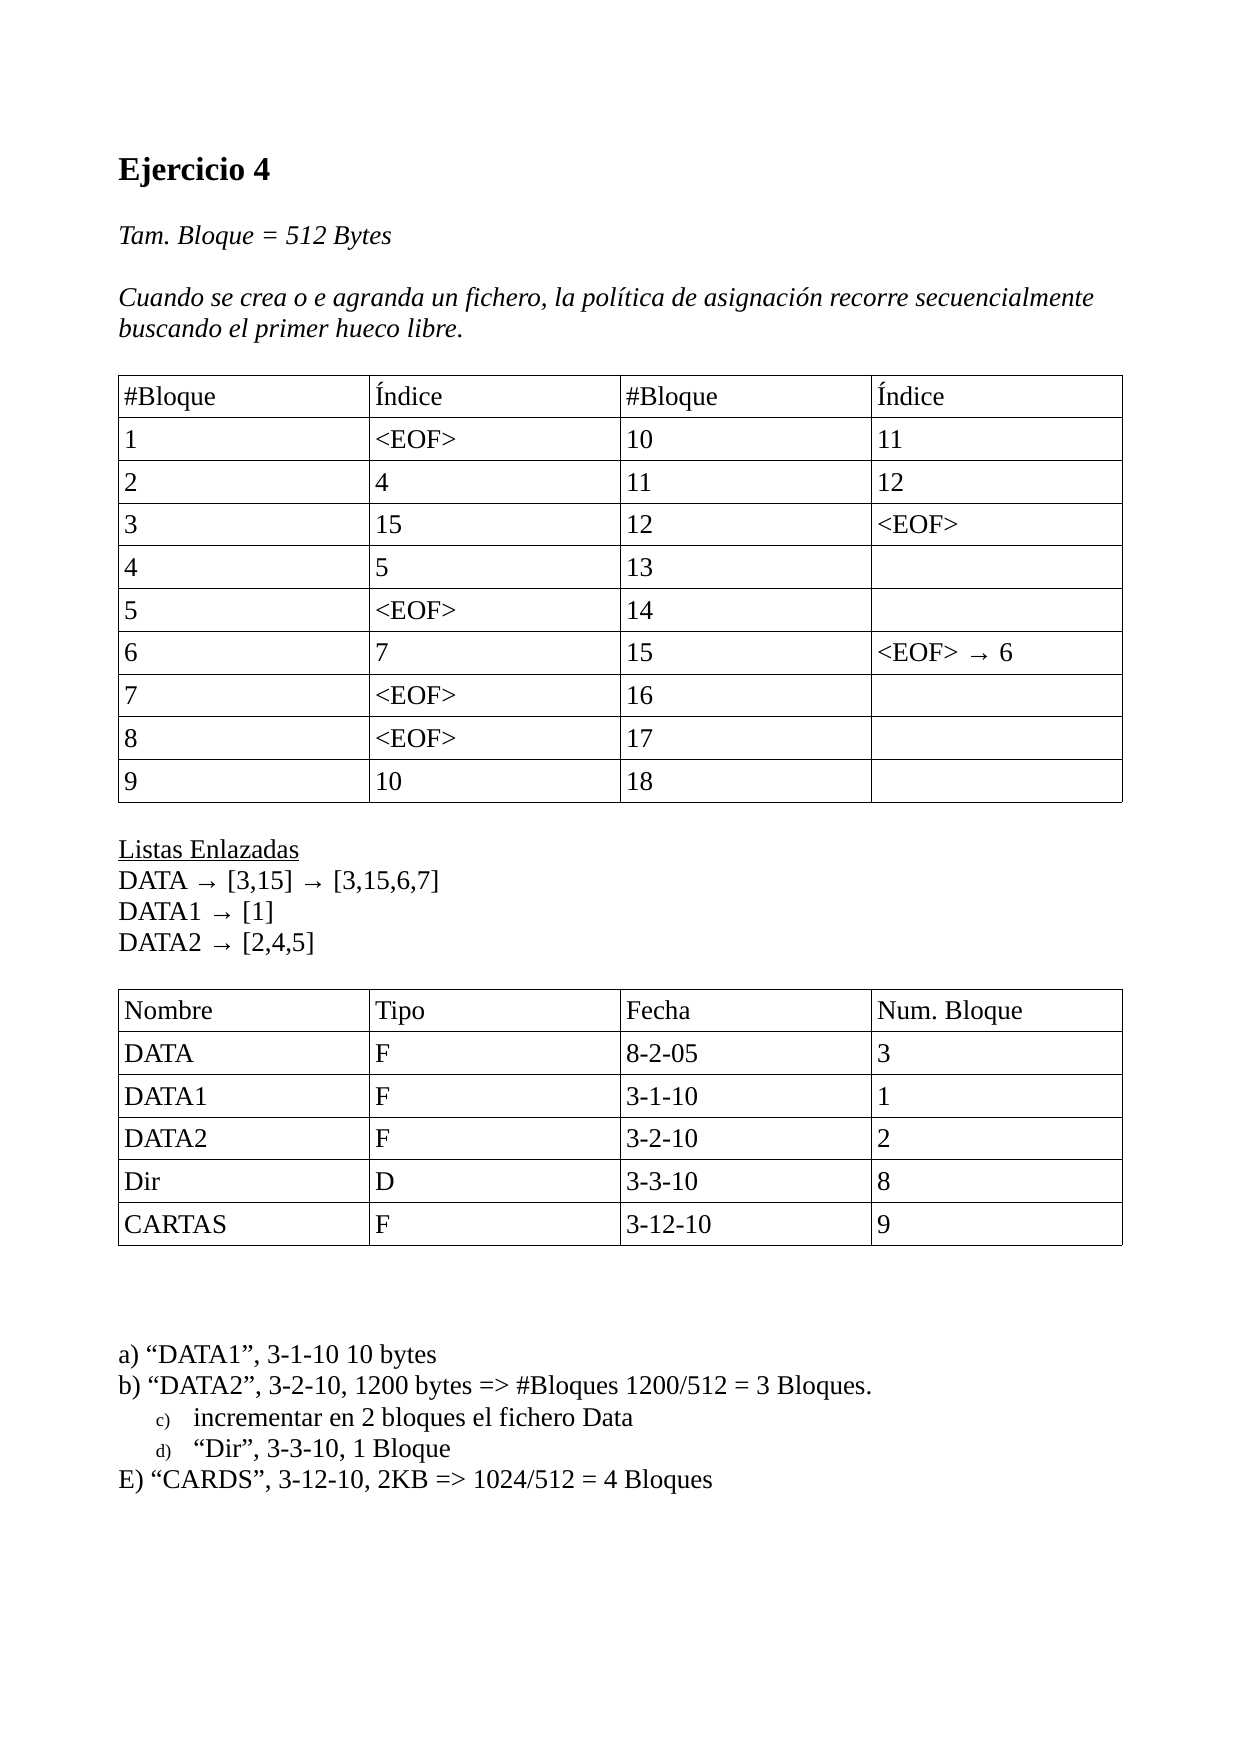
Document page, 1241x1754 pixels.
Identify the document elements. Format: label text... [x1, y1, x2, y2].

table_cell [872, 589, 1122, 631]
table_cell F [370, 1203, 620, 1245]
table_cell CARTAS [119, 1203, 369, 1245]
table_cell [872, 546, 1122, 588]
table_cell 8-2-05 [621, 1032, 871, 1074]
table_cell 13 [621, 546, 871, 588]
text DATA2 → [2,4,5] [118, 926, 1122, 957]
table_cell 8 [119, 717, 369, 759]
table_cell F [370, 1032, 620, 1074]
table_cell 7 [119, 675, 369, 716]
table_cell 11 [621, 461, 871, 503]
table_cell 6 [119, 632, 369, 673]
table_header #Bloque [621, 376, 871, 417]
table_cell 3 [119, 504, 369, 545]
text DATA → [3,15] → [3,15,6,7] [118, 864, 1122, 895]
table_cell 3-2-10 [621, 1118, 871, 1159]
table_header #Bloque [119, 376, 369, 417]
table_cell 14 [621, 589, 871, 631]
table_header Fecha [621, 990, 871, 1031]
table_cell 9 [119, 760, 369, 802]
table_cell [872, 717, 1122, 759]
table_header Nombre [119, 990, 369, 1031]
table_cell [872, 675, 1122, 716]
table_cell DATA2 [119, 1118, 369, 1159]
table_cell DATA [119, 1032, 369, 1074]
table_cell 15 [370, 504, 620, 545]
table_cell 11 [872, 418, 1122, 460]
text b) “DATA2”, 3-2-10, 1200 bytes => #Bloques 1200/512 = 3 Bloques. [118, 1369, 1122, 1401]
text a) “DATA1”, 3-1-10 10 bytes [118, 1338, 1122, 1369]
table_cell 10 [370, 760, 620, 802]
table_cell [872, 760, 1122, 802]
text Tam. Bloque = 512 Bytes [118, 219, 1122, 250]
table_cell <EOF> [872, 504, 1122, 545]
table_cell 1 [872, 1075, 1122, 1117]
text Listas Enlazadas [118, 833, 1122, 864]
text E) “CARDS”, 3-12-10, 2KB => 1024/512 = 4 Bloques [118, 1463, 1122, 1494]
table_cell <EOF> [370, 717, 620, 759]
table_cell 5 [119, 589, 369, 631]
table_cell F [370, 1118, 620, 1159]
table_cell 2 [872, 1118, 1122, 1159]
table_cell 3-3-10 [621, 1160, 871, 1202]
table_cell 17 [621, 717, 871, 759]
table_cell 1 [119, 418, 369, 460]
table_cell 2 [119, 461, 369, 503]
text Ejercicio 4 [118, 149, 1122, 188]
table_cell DATA1 [119, 1075, 369, 1117]
table_header Índice [370, 376, 620, 417]
table_cell 12 [872, 461, 1122, 503]
table_header Num. Bloque [872, 990, 1122, 1031]
table_cell 10 [621, 418, 871, 460]
text Cuando se crea o e agranda un fichero, la política de asignación recorre secuencialmente buscando el primer hueco libre. [118, 281, 1122, 343]
table_cell Dir [119, 1160, 369, 1202]
table_cell 18 [621, 760, 871, 802]
table_cell 5 [370, 546, 620, 588]
table_cell 7 [370, 632, 620, 673]
table_cell 12 [621, 504, 871, 545]
table_cell <EOF> [370, 589, 620, 631]
table_header Tipo [370, 990, 620, 1031]
list “Dir”, 3-3-10, 1 Bloque [156, 1432, 1122, 1463]
text DATA1 → [1] [118, 895, 1122, 926]
table_cell D [370, 1160, 620, 1202]
table_cell <EOF> [370, 418, 620, 460]
table_cell 9 [872, 1203, 1122, 1245]
table_cell 4 [370, 461, 620, 503]
table_cell 15 [621, 632, 871, 673]
table_cell 16 [621, 675, 871, 716]
table_cell <EOF> [370, 675, 620, 716]
table_cell 3-12-10 [621, 1203, 871, 1245]
table_cell F [370, 1075, 620, 1117]
table_cell 3 [872, 1032, 1122, 1074]
list incrementar en 2 bloques el fichero Data [156, 1401, 1122, 1432]
table_cell 4 [119, 546, 369, 588]
table_cell <EOF> → 6 [872, 632, 1122, 673]
table_header Índice [872, 376, 1122, 417]
table_cell 8 [872, 1160, 1122, 1202]
table_cell 3-1-10 [621, 1075, 871, 1117]
